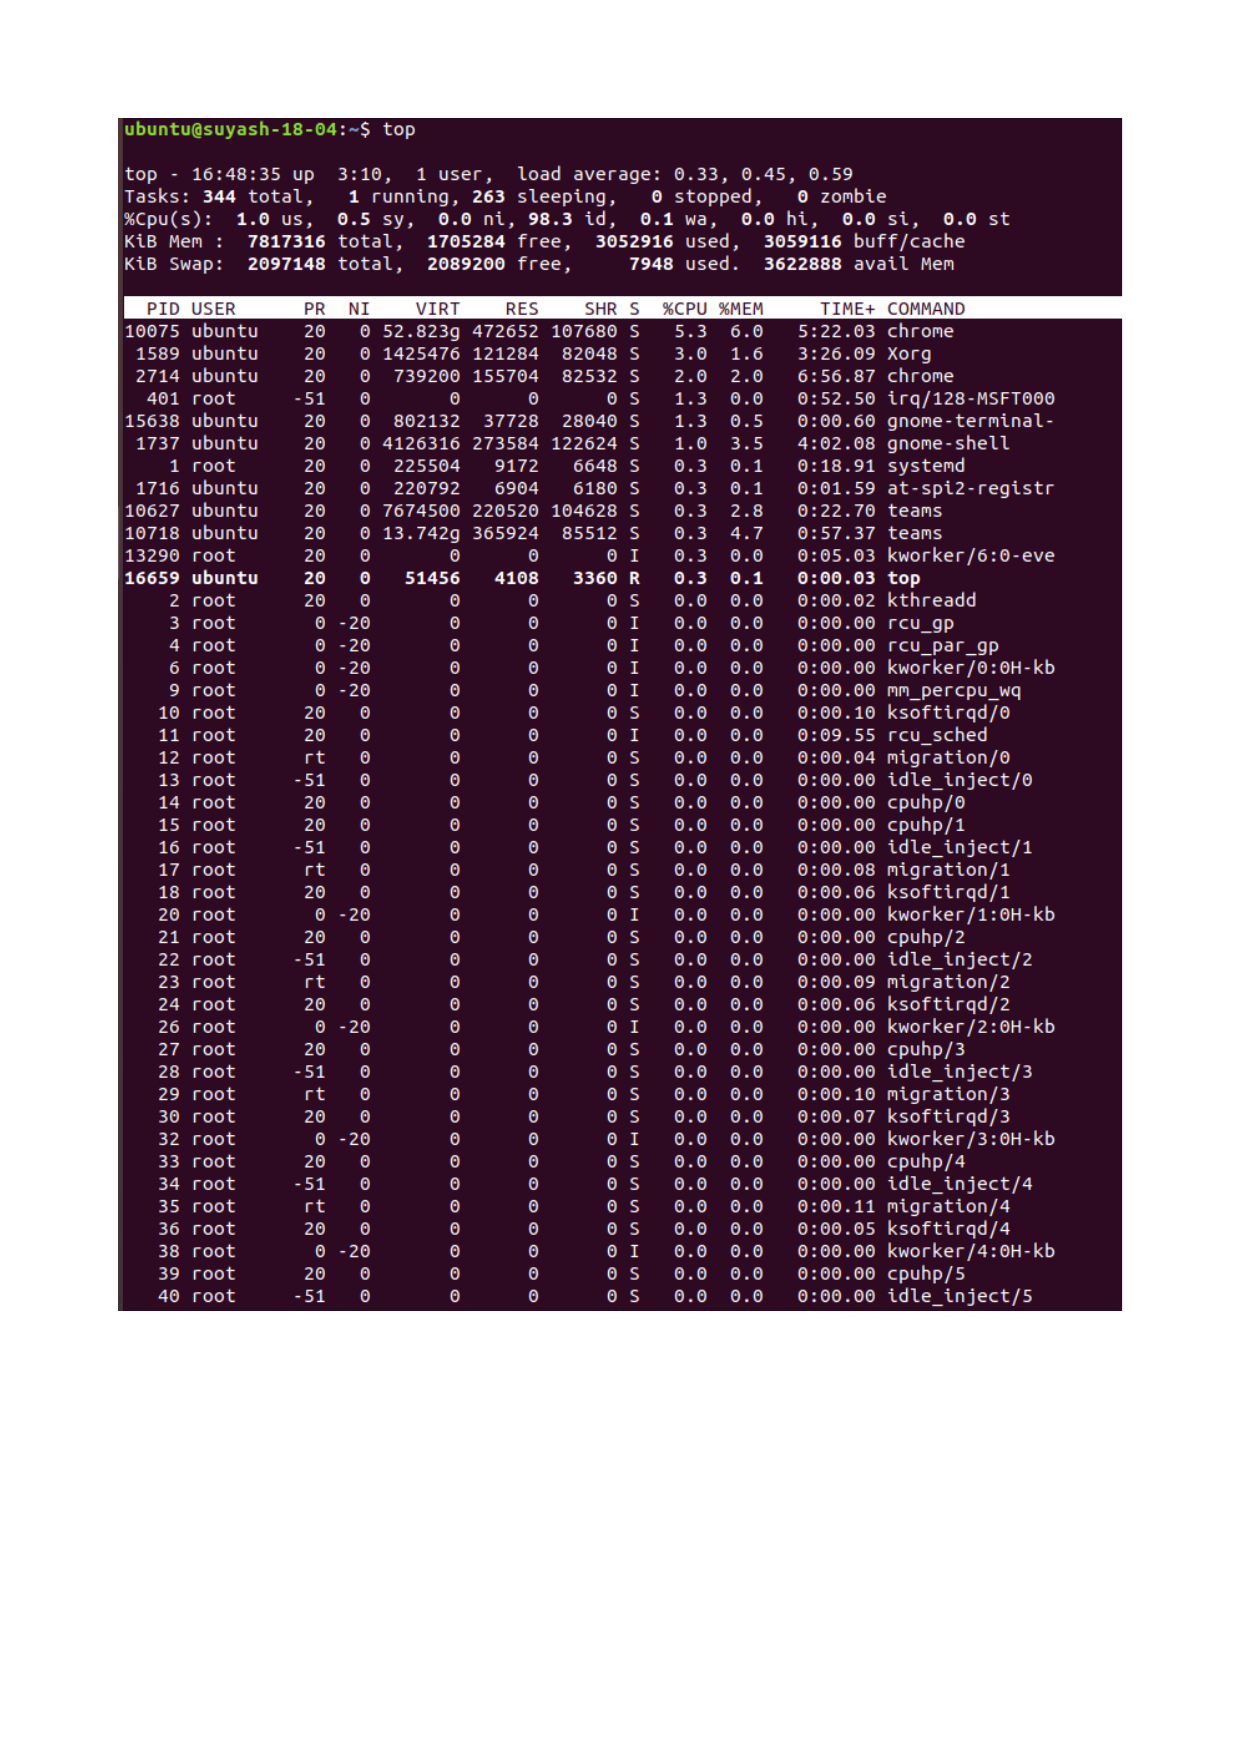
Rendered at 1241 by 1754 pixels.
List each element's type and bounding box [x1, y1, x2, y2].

picture [118, 118, 1123, 1311]
